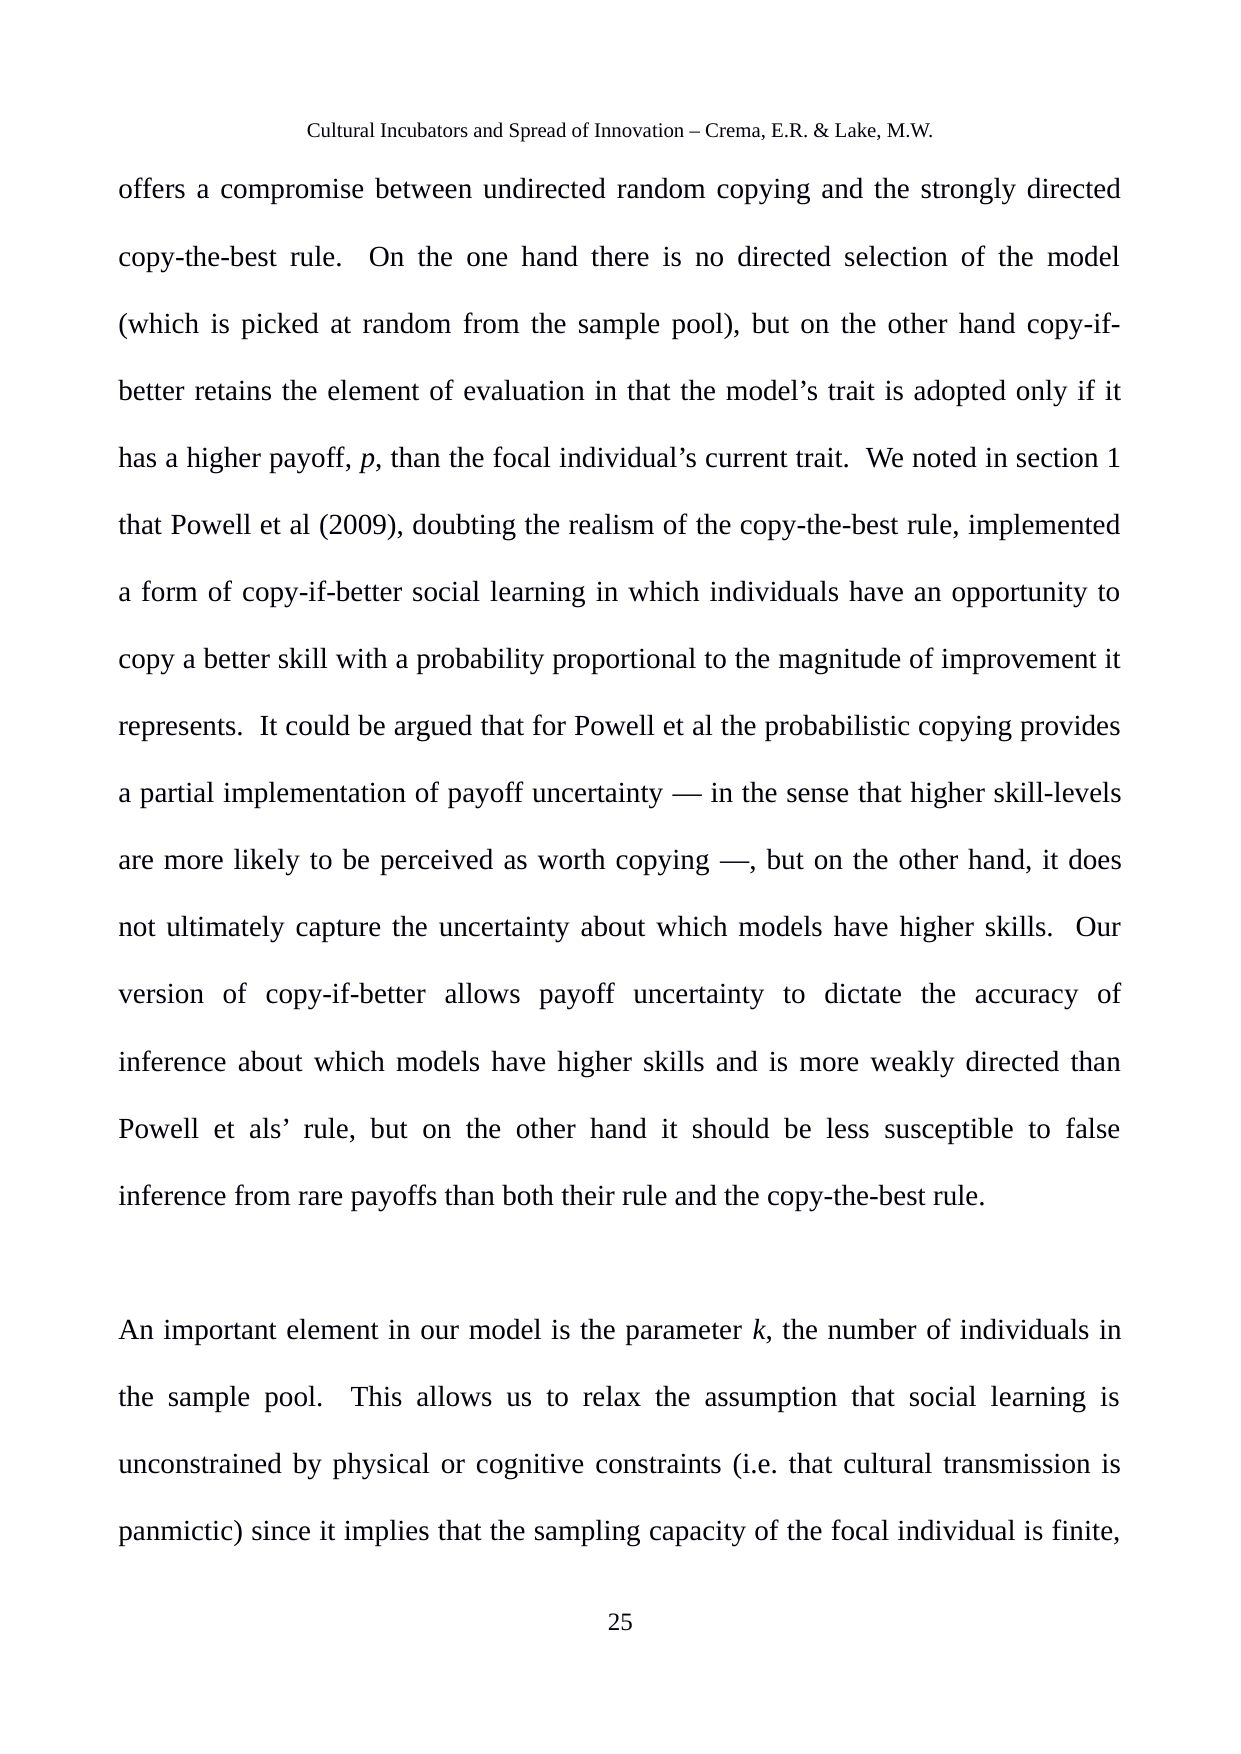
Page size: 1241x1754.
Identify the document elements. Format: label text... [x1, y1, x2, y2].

text offers a compromise between undirected random copying and the strongly directed copy-the-best rule. On the one hand there is no directed selection of the model (which is picked at random from the sample pool), but on the other hand copy-if-better retains the element of evaluation in that the model’s trait is adopted only if it has a higher payoff, p, than the focal individual’s current trait. We noted in section 1 that Powell et al (2009), doubting the realism of the copy-the-best rule, implemented a form of copy-if-better social learning in which individuals have an opportunity to copy a better skill with a probability proportional to the magnitude of improvement it represents. It could be argued that for Powell et al the probabilistic copying provides a partial implementation of payoff uncertainty — in the sense that higher skill-levels are more likely to be perceived as worth copying —, but on the other hand, it does not ultimately capture the uncertainty about which models have higher skills. Our version of copy-if-better allows payoff uncertainty to dictate the accuracy of inference about which models have higher skills and is more weakly directed than Powell et als’ rule, but on the other hand it should be less susceptible to false inference from rare payoffs than both their rule and the copy-the-best rule. [118, 172, 1122, 1211]
text An important element in our model is the parameter k, the number of individuals in the sample pool. This allows us to relax the assumption that social learning is unconstrained by physical or cognitive constraints (i.e. that cultural transmission is panmictic) since it implies that the sampling capacity of the focal individual is finite, [118, 1312, 1122, 1547]
